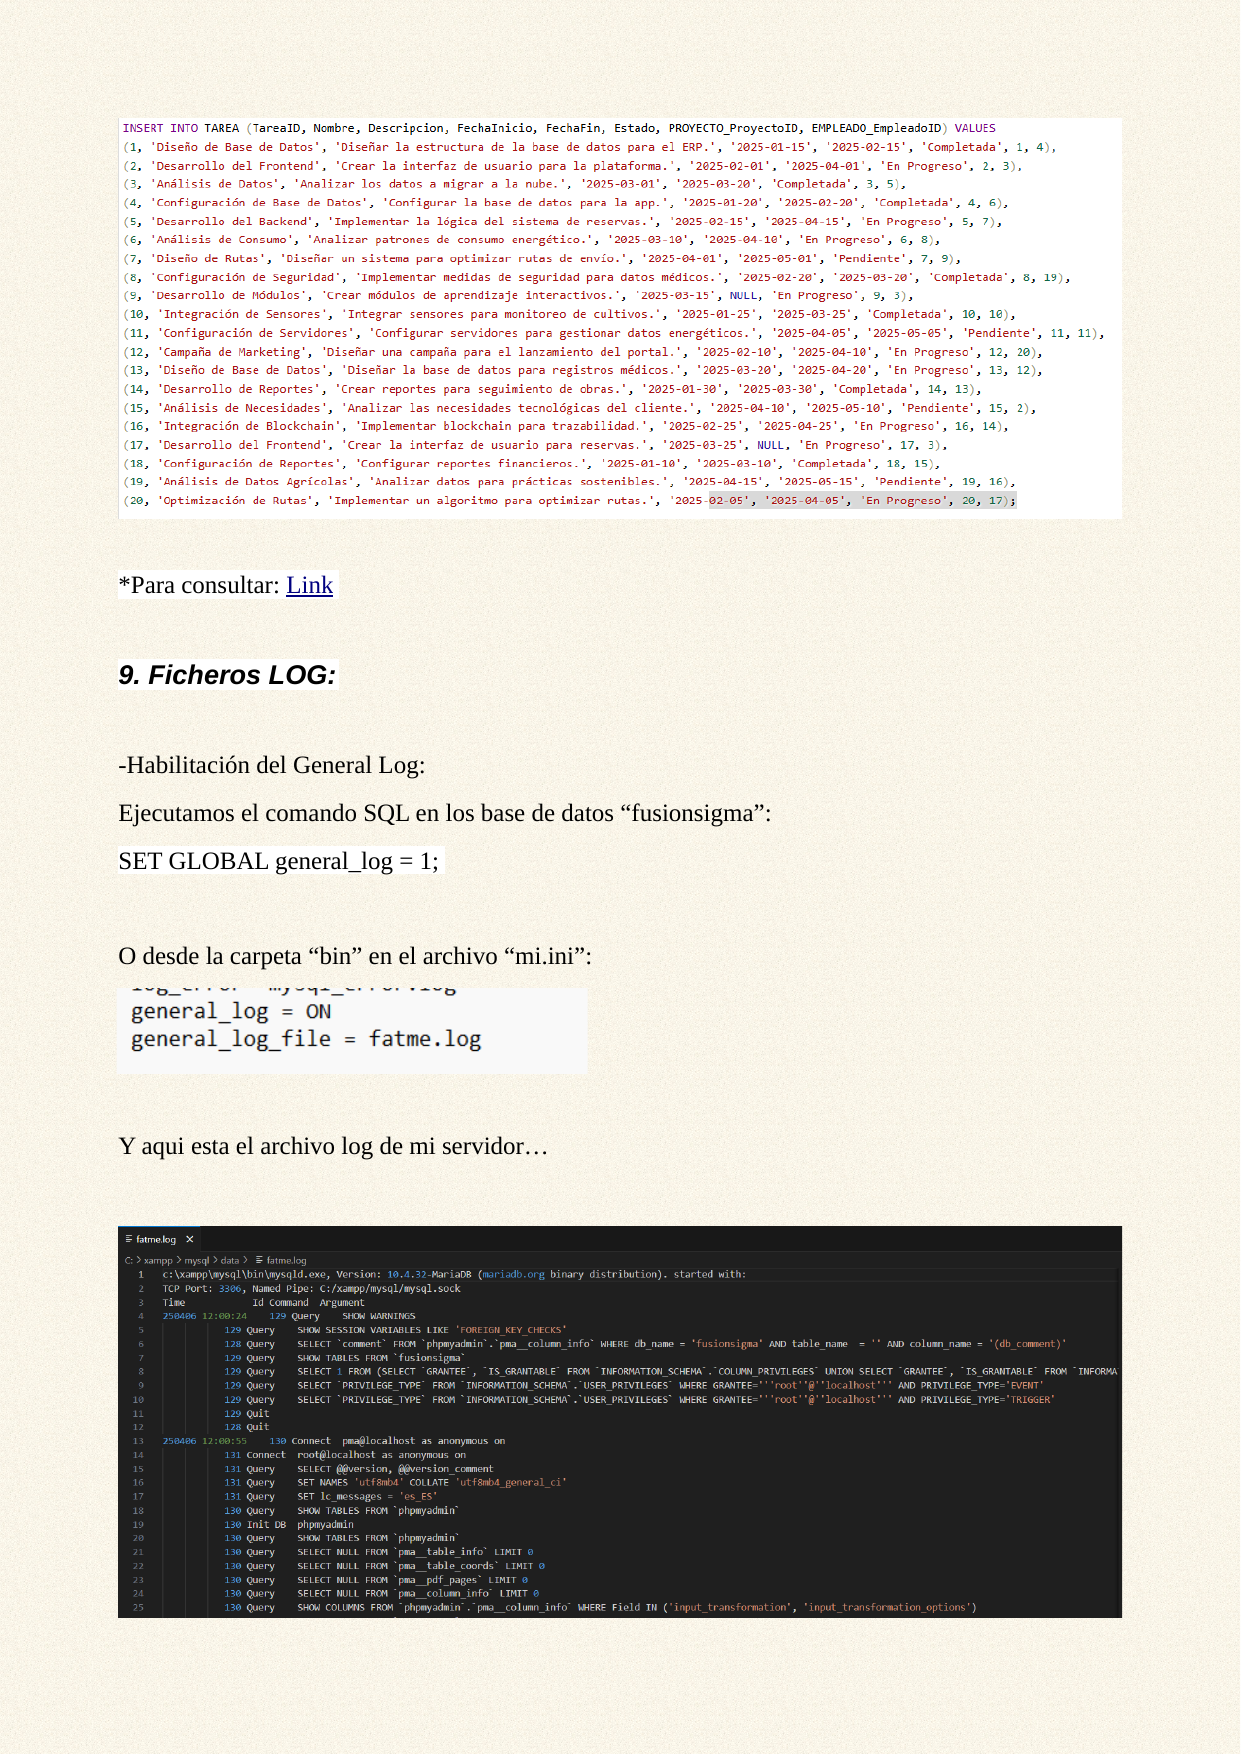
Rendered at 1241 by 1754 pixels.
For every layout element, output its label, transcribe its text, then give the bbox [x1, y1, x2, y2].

text -Habilitación del General Log: [118, 751, 1122, 779]
text SET GLOBAL general_log = 1; [118, 846, 1122, 874]
text Ejecutamos el comando SQL en los base de datos “fusionsigma”: [118, 798, 1122, 827]
text O desde la carpeta “bin” en el archivo “mi.ini”: [118, 941, 1122, 970]
text *Para consultar: Link [118, 570, 1122, 599]
subtitle 9. Ficheros LOG: [118, 659, 1122, 690]
text Y aqui esta el archivo log de mi servidor… [118, 1131, 1122, 1160]
picture [0, 0, 1241, 1754]
